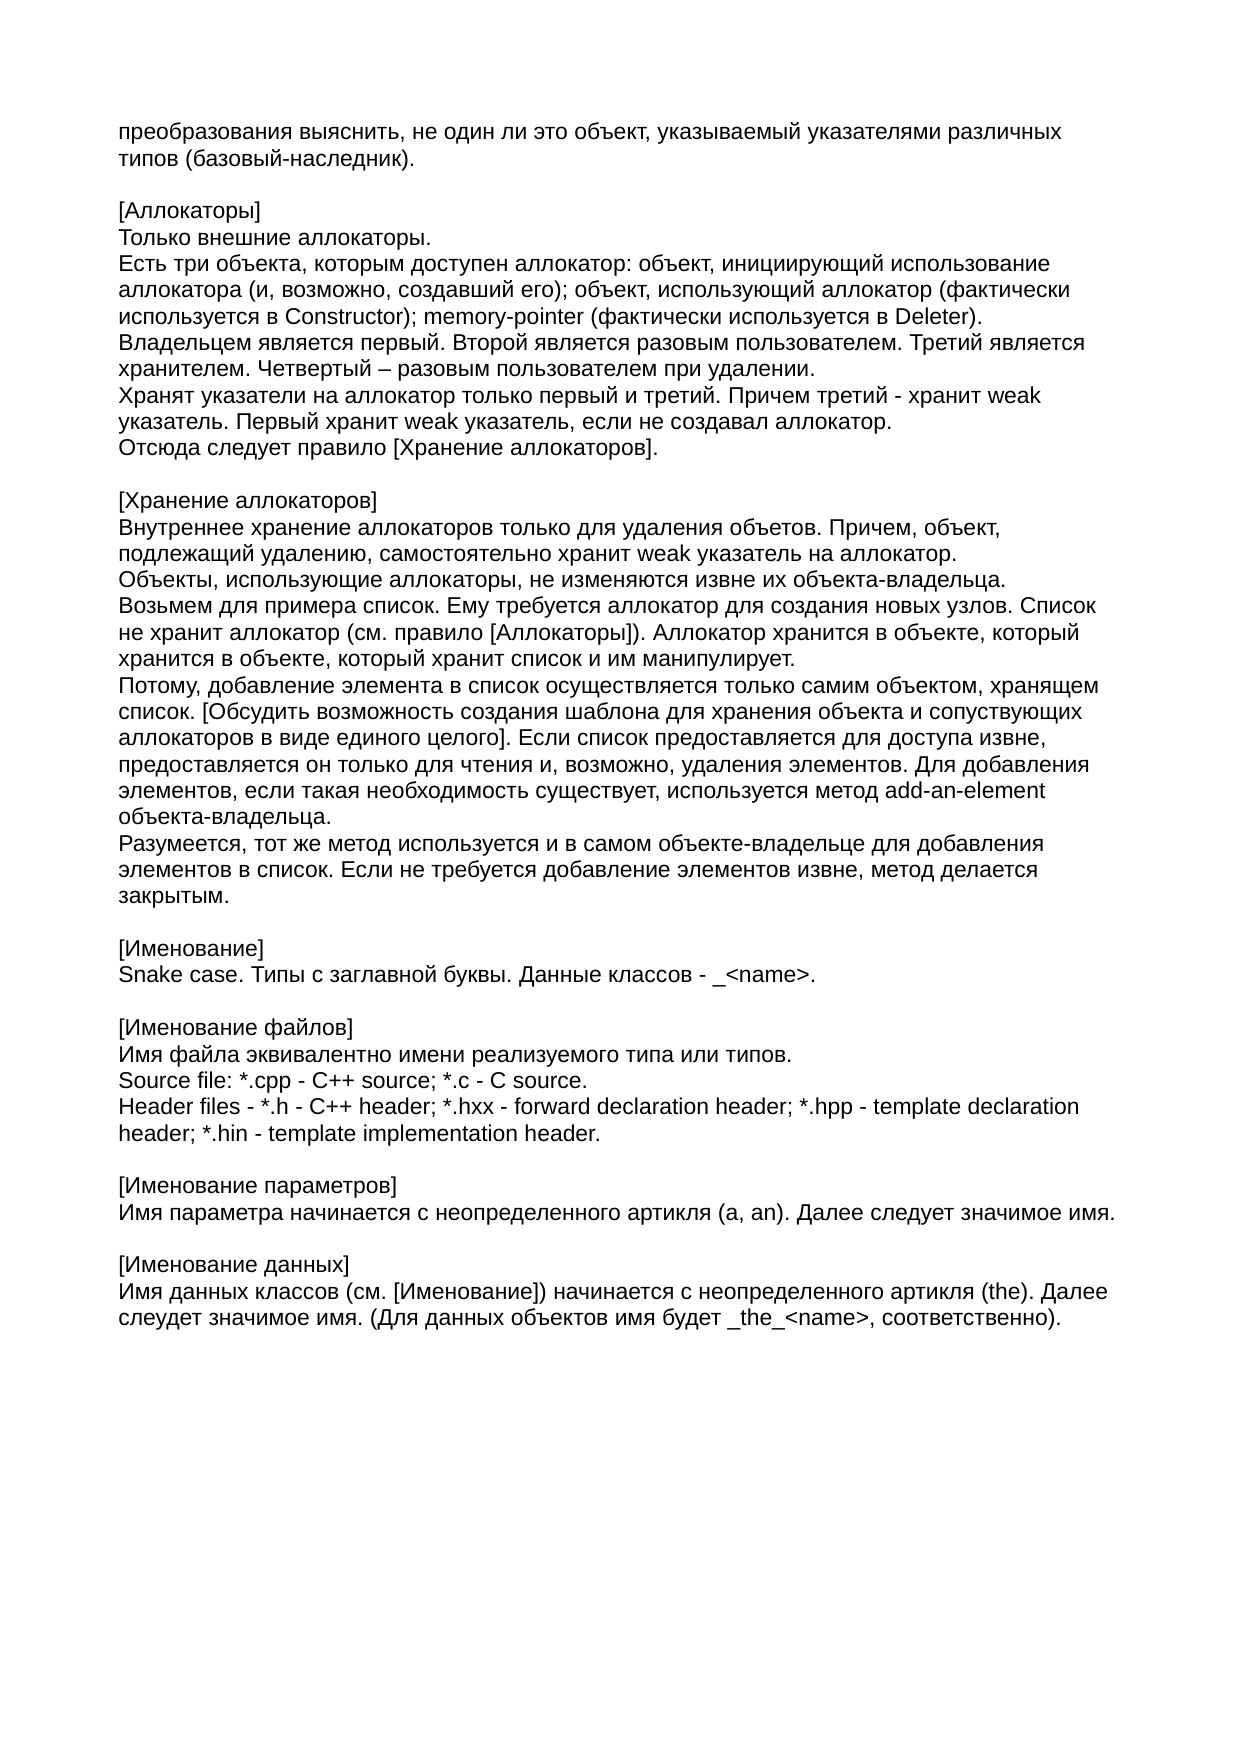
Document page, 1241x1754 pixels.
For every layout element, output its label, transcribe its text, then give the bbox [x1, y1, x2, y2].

text [Именование] [118, 935, 1122, 961]
text Имя параметра начинается с неопределенного артикля (a, an). Далее следует значимое имя. [118, 1199, 1122, 1225]
text Хранят указатели на аллокатор только первый и третий. Причем третий - хранит weak указатель. Первый хранит weak указатель, если не создавал аллокатор. [118, 382, 1122, 434]
text Имя файла эквивалентно имени реализуемого типа или типов. [118, 1041, 1122, 1067]
text [Именование файлов] [118, 1014, 1122, 1041]
text Только внешние аллокаторы. [118, 223, 1122, 250]
text Snake case. Типы с заглавной буквы. Данные классов - _<name>. [118, 961, 1122, 988]
text Внутреннее хранение аллокаторов только для удаления объетов. Причем, объект, подлежащий удалению, самостоятельно хранит weak указатель на аллокатор. [118, 513, 1122, 566]
text преобразования выяснить, не один ли это объект, указываемый указателями различных типов (базовый-наследник). [118, 118, 1122, 171]
text Возьмем для примера список. Ему требуется аллокатор для создания новых узлов. Список не хранит аллокатор (см. правило [Аллокаторы]). Аллокатор хранится в объекте, который хранится в объекте, который хранит список и им манипулирует. [118, 592, 1122, 672]
text Отсюда следует правило [Хранение аллокаторов]. [118, 434, 1122, 461]
text [Именование данных] [118, 1251, 1122, 1278]
text Есть три объекта, которым доступен аллокатор: объект, инициирующий использование аллокатора (и, возможно, создавший его); объект, использующий аллокатор (фактически используется в Constructor); memory-pointer (фактически используется в Deleter). [118, 250, 1122, 329]
text Объекты, использующие аллокаторы, не изменяются извне их объекта-владельца. [118, 566, 1122, 592]
text [Аллокаторы] [118, 197, 1122, 223]
text Разумеется, тот же метод используется и в самом объекте-владельце для добавления элементов в список. Если не требуется добавление элементов извне, метод делается закрытым. [118, 830, 1122, 909]
text Source file: *.cpp - C++ source; *.c - C source. [118, 1067, 1122, 1093]
text [Именование параметров] [118, 1172, 1122, 1199]
text Header files - *.h - C++ header; *.hxx - forward declaration header; *.hpp - template declaration header; *.hin - template implementation header. [118, 1093, 1122, 1146]
text Потому, добавление элемента в список осуществляется только самим объектом, хранящем список. [Обсудить возможность создания шаблона для хранения объекта и сопуствующих аллокаторов в виде единого целого]. Если список предоставляется для доступа извне, предоставляется он только для чтения и, возможно, удаления элементов. Для добавления элементов, если такая необходимость существует, используется метод add-an-element объекта-владельца. [118, 672, 1122, 830]
text Владельцем является первый. Второй является разовым пользователем. Третий является хранителем. Четвертый – разовым пользователем при удалении. [118, 329, 1122, 382]
text Имя данных классов (см. [Именование]) начинается с неопределенного артикля (the). Далее слеудет значимое имя. (Для данных объектов имя будет _the_<name>, соответственно). [118, 1278, 1122, 1330]
text [Хранение аллокаторов] [118, 487, 1122, 513]
